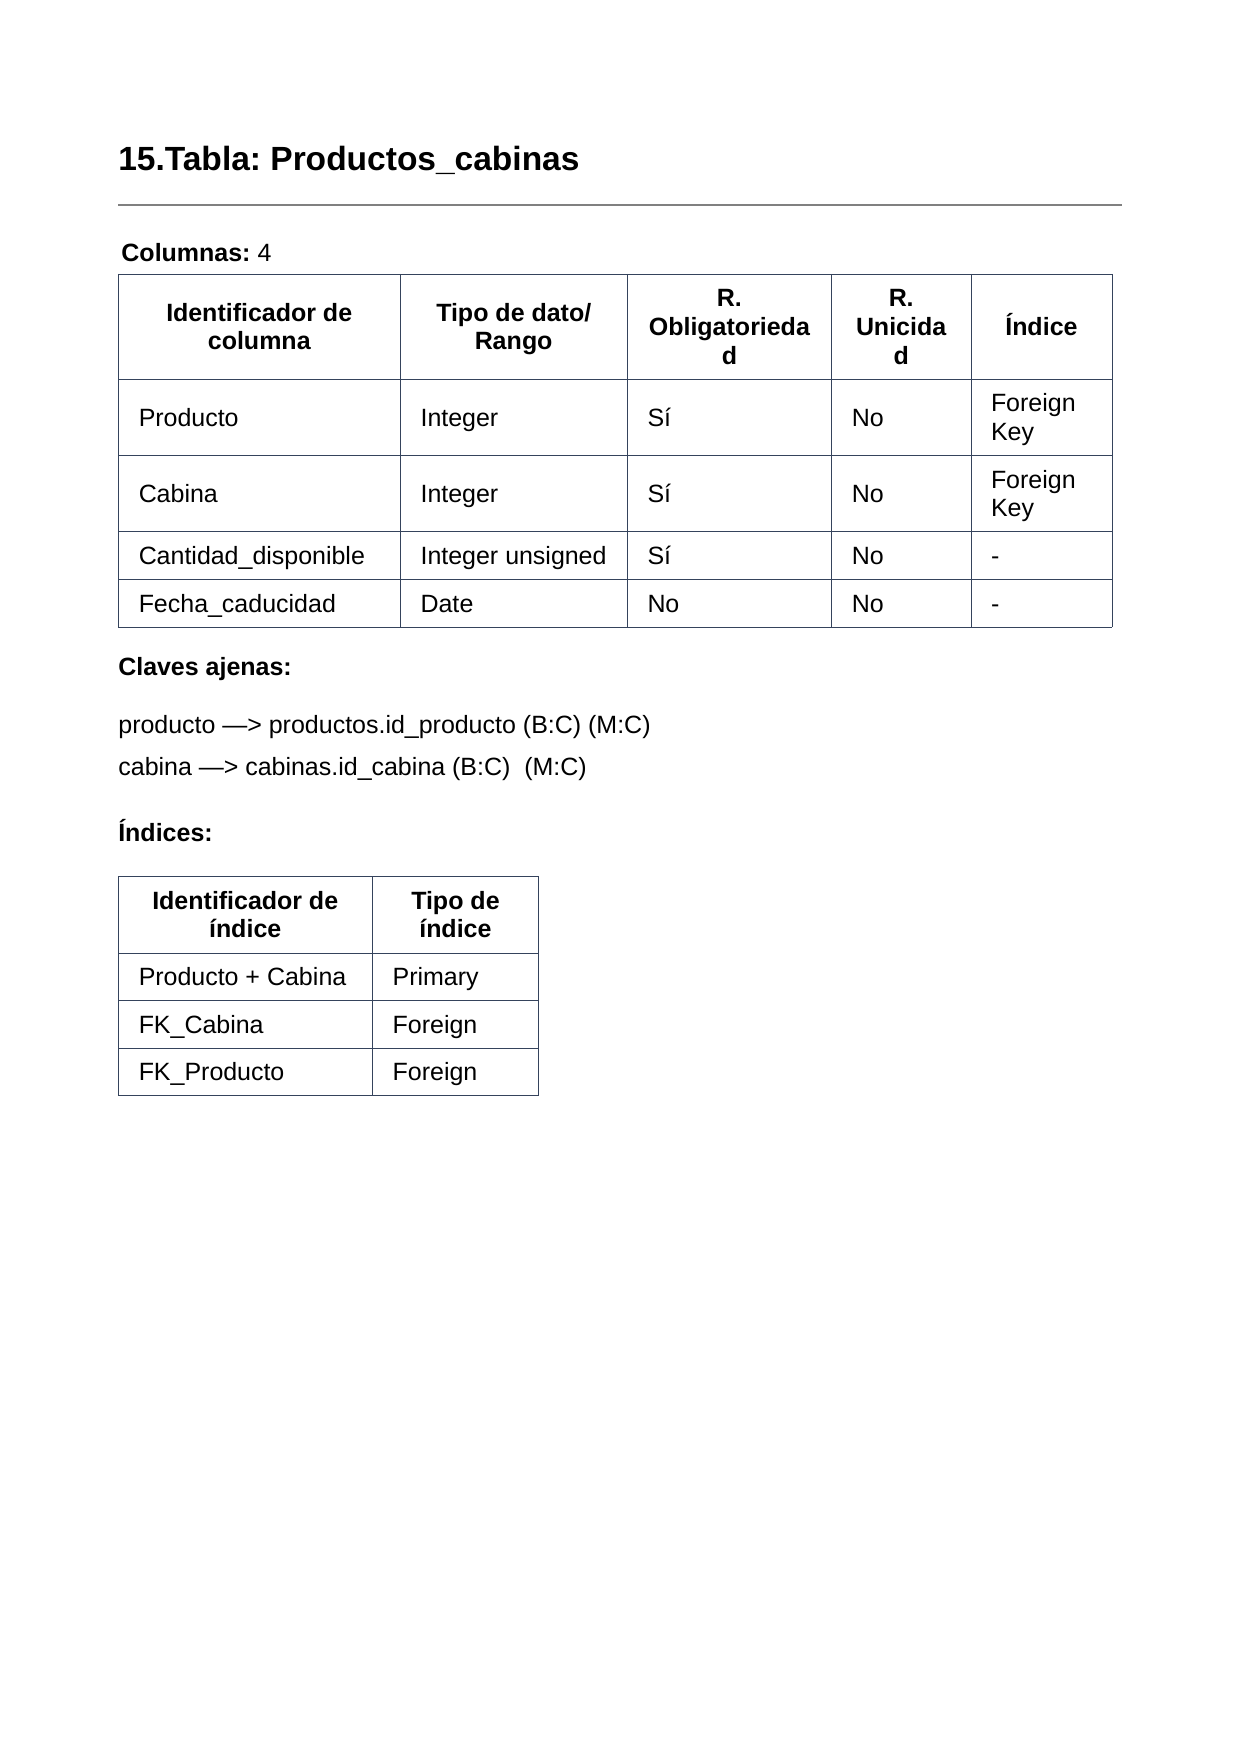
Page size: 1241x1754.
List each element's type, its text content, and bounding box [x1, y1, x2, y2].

table_cell No [628, 580, 831, 627]
table_cell No [832, 456, 971, 531]
text cabina —> cabinas.id_cabina (B:C) (M:C) [118, 751, 1122, 780]
table_cell No [832, 380, 971, 455]
table_cell Cabina [119, 456, 400, 531]
table_cell Foreign [373, 1001, 538, 1048]
table_cell Integer [401, 456, 627, 531]
table_cell Primary [373, 954, 538, 1000]
table_cell Sí [628, 456, 831, 531]
text Columnas: 4 [121, 237, 1119, 266]
table_cell Integer unsigned [401, 532, 627, 579]
table_cell Sí [628, 380, 831, 455]
text Claves ajenas: [118, 652, 1122, 681]
table_cell Foreign Key [972, 380, 1112, 455]
table_cell Producto + Cabina [119, 954, 372, 1000]
table_header Identificador de índice [119, 877, 372, 952]
table_cell Fecha_caducidad [119, 580, 400, 627]
table_cell FK_Cabina [119, 1001, 372, 1048]
table_cell Sí [628, 532, 831, 579]
table_cell - [972, 532, 1112, 579]
table_header R. Unicidad [832, 275, 971, 379]
text Índices: [118, 818, 1122, 847]
table_cell FK_Producto [119, 1049, 372, 1095]
table_header Tipo de índice [373, 877, 538, 952]
table_header Identificador de columna [119, 275, 400, 379]
table_cell Integer [401, 380, 627, 455]
table_cell No [832, 532, 971, 579]
table_header R. Obligatoriedad [628, 275, 831, 379]
table_header Tipo de dato/ Rango [401, 275, 627, 379]
table_header Índice [972, 275, 1112, 379]
table_cell Cantidad_disponible [119, 532, 400, 579]
table_cell Foreign Key [972, 456, 1112, 531]
table_cell - [972, 580, 1112, 627]
subtitle 15.Tabla: Productos_cabinas [118, 139, 1122, 178]
text producto —> productos.id_producto (B:C) (M:C) [118, 710, 1122, 738]
table_cell No [832, 580, 971, 627]
table_cell Foreign [373, 1049, 538, 1095]
table_cell Producto [119, 380, 400, 455]
table_cell Date [401, 580, 627, 627]
